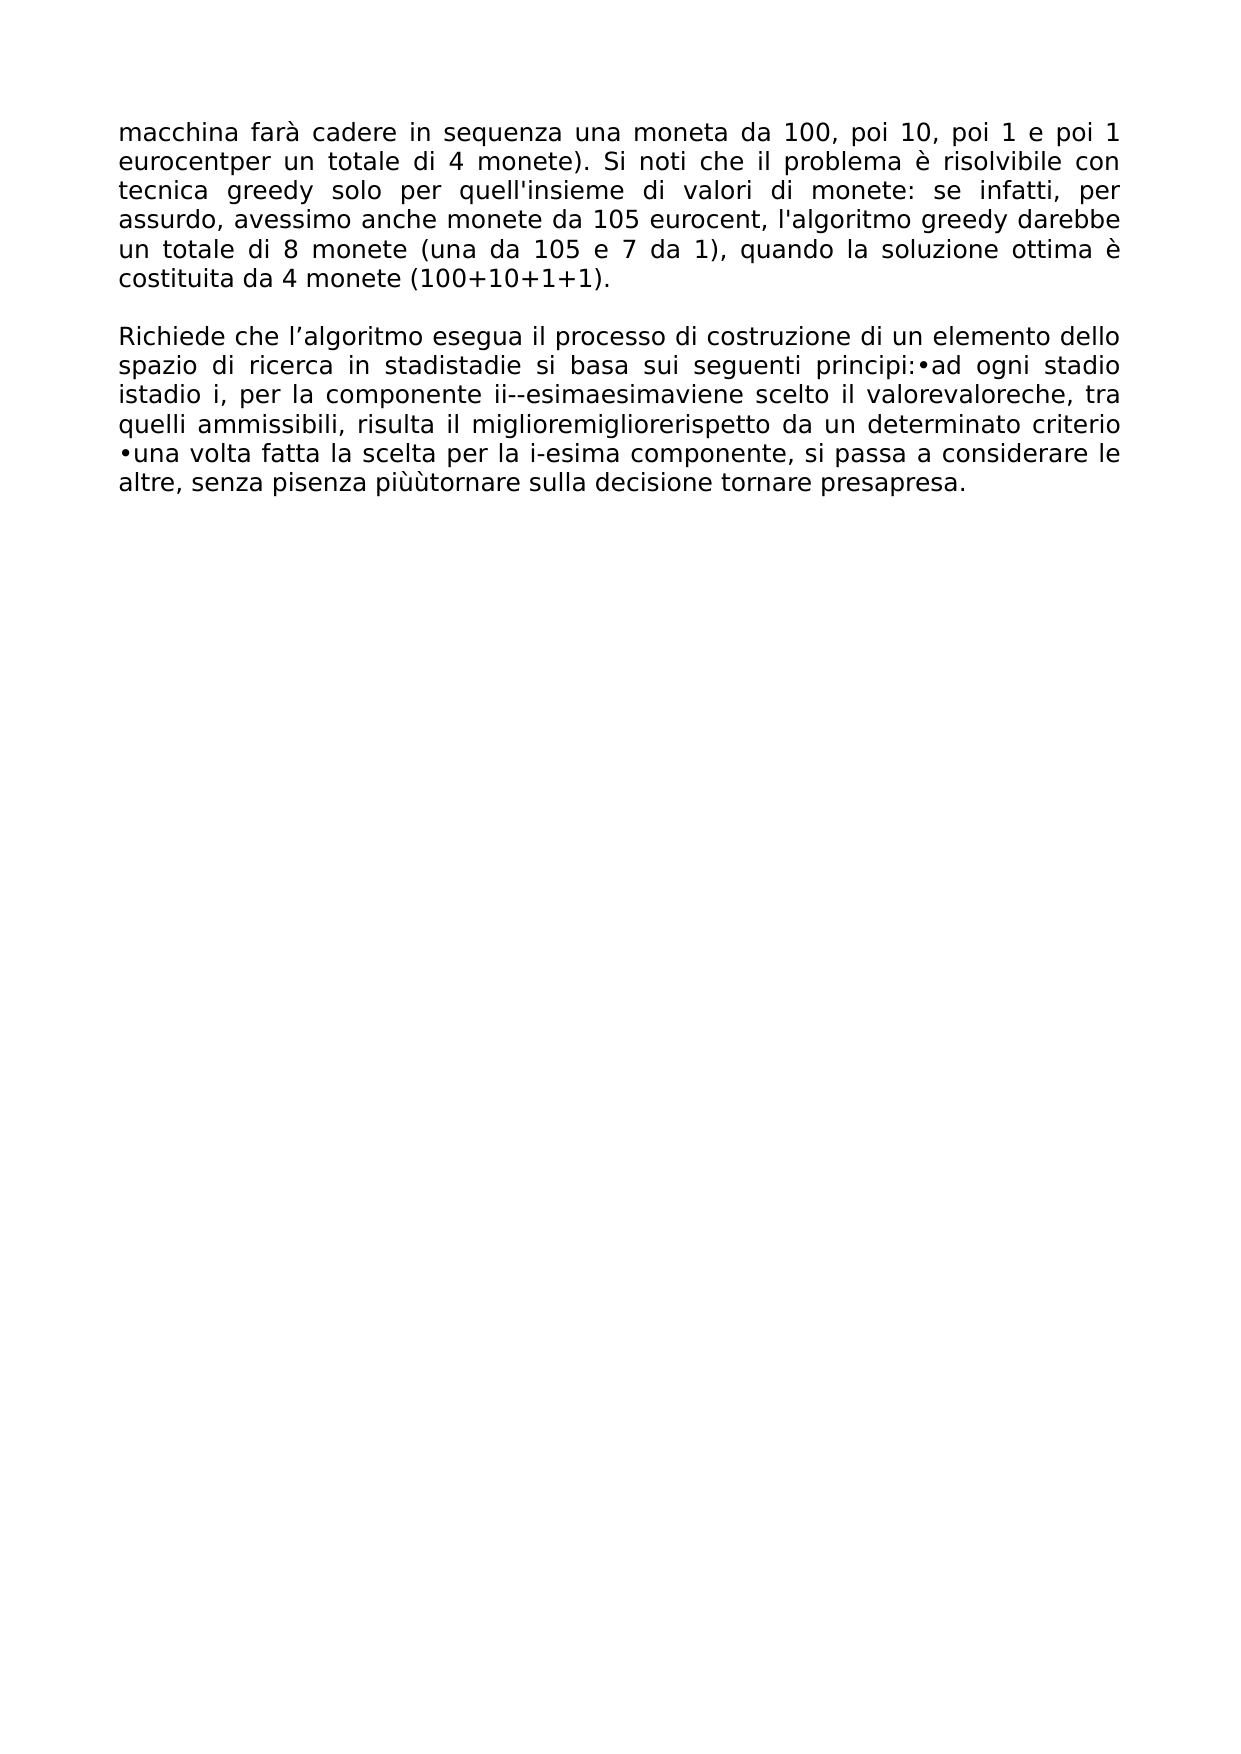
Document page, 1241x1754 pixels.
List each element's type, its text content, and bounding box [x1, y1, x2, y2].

text Richiede che l’algoritmo esegua il processo di costruzione di un elemento dello spazio di ricerca in stadistadie si basa sui seguenti principi:•ad ogni stadio istadio i, per la componente ii--esimaesimaviene scelto il valorevaloreche, tra quelli ammissibili, risulta il miglioremigliorerispetto da un determinato criterio •una volta fatta la scelta per la i-esima componente, si passa a considerare le altre, senza pisenza piùùtornare sulla decisione tornare presapresa. [118, 322, 1122, 497]
text macchina farà cadere in sequenza una moneta da 100, poi 10, poi 1 e poi 1 eurocentper un totale di 4 monete). Si noti che il problema è risolvibile con tecnica greedy solo per quell'insieme di valori di monete: se infatti, per assurdo, avessimo anche monete da 105 eurocent, l'algoritmo greedy darebbe un totale di 8 monete (una da 105 e 7 da 1), quando la soluzione ottima è costituita da 4 monete (100+10+1+1). [118, 118, 1122, 293]
